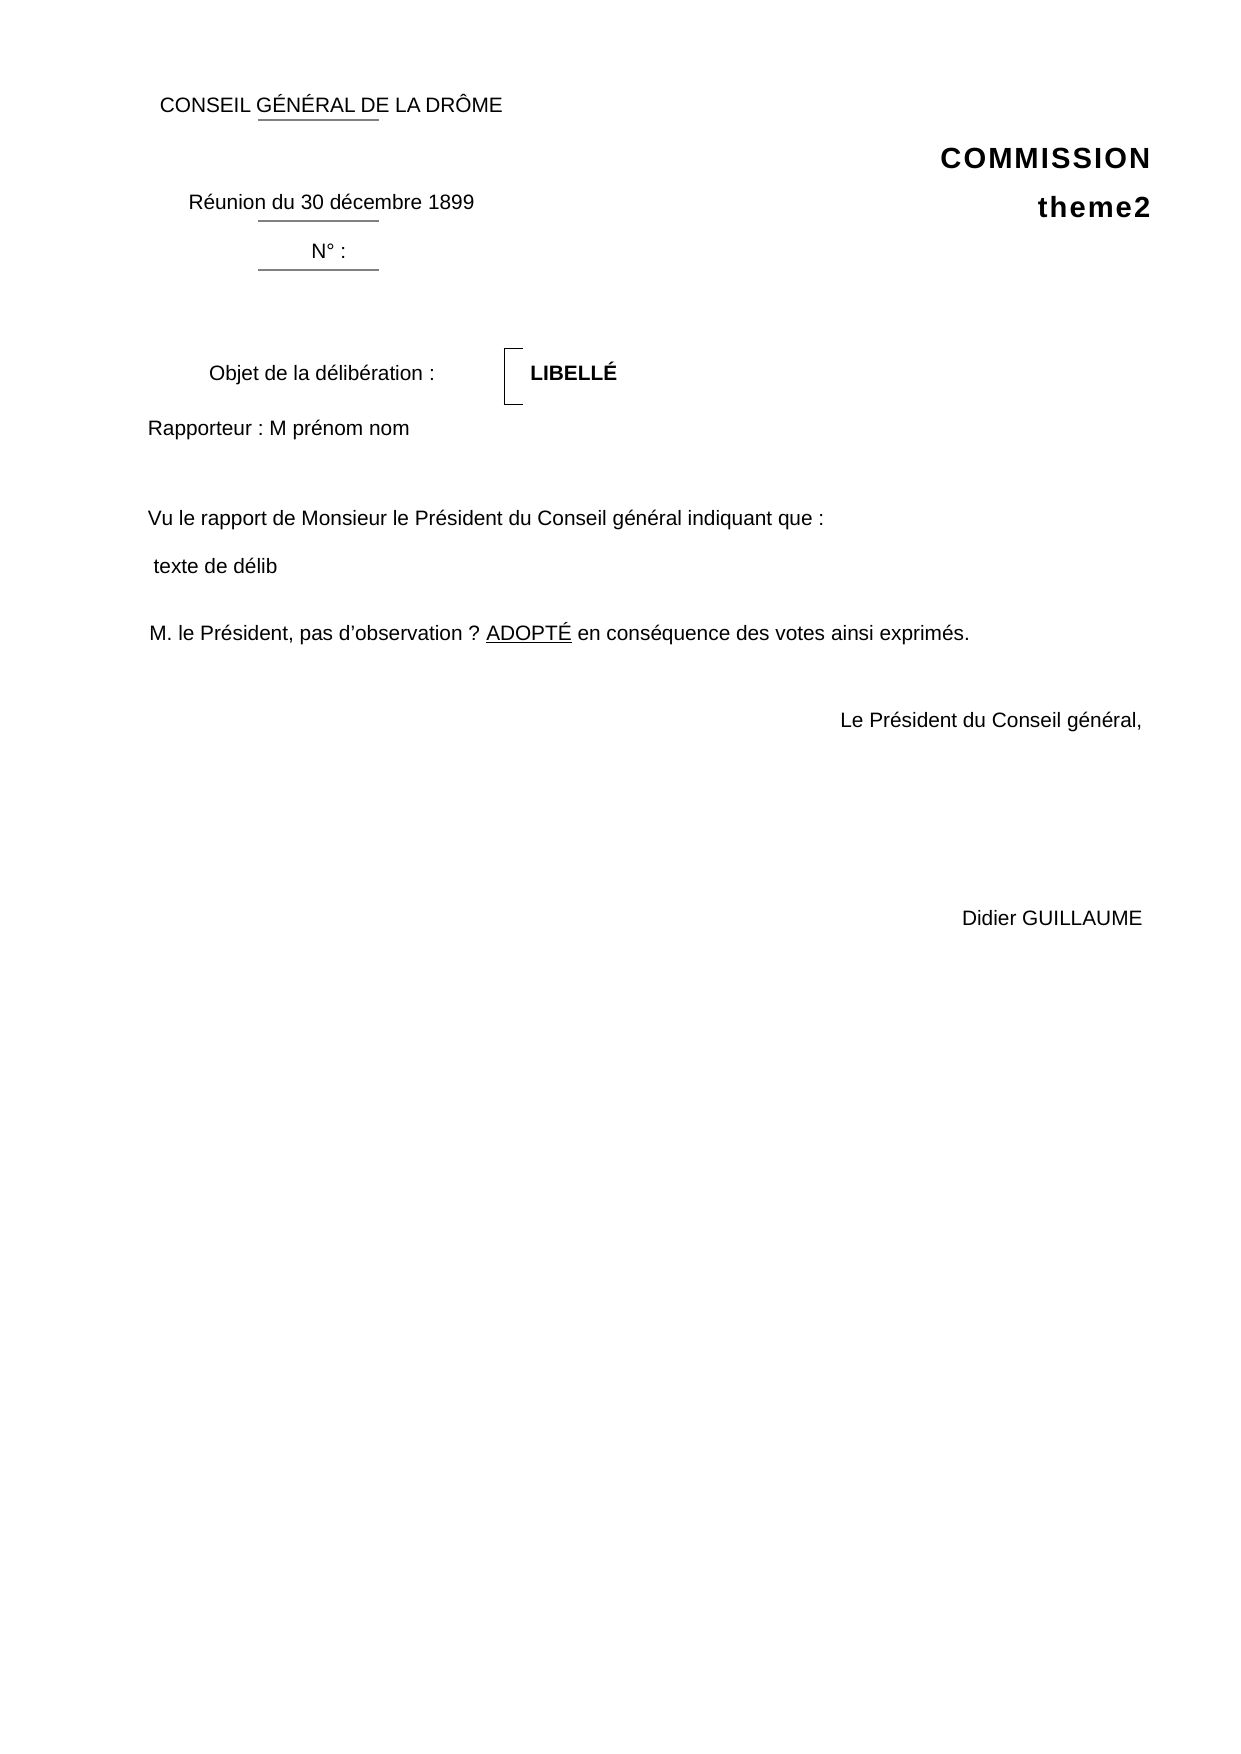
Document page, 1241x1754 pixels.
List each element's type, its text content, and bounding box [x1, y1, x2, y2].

table_header libellé [523, 348, 1143, 403]
table_cell [140, 141, 522, 189]
text texte de délib [148, 553, 1152, 577]
table_cell theme2 [523, 190, 1157, 287]
table_header [523, 89, 1157, 141]
table_header [505, 349, 523, 403]
table_cell Réunion du 30 décembre 1899 N° : [140, 190, 522, 287]
table_header M. le Président, pas d’observation ? ADOPTÉ en conséquence des votes ainsi exprimés. M. le Président, pas d’observation ? L'assemblée prend acte. [142, 597, 1149, 707]
table_header Objet de la délibération : [140, 348, 504, 403]
table_cell Le Président du Conseil général, Didier GUILLAUME [142, 708, 1149, 929]
table_cell COMMISSION [523, 141, 1157, 189]
table_cell Rapporteur : M prénom nom vu [140, 404, 1143, 482]
text Vu le rapport de Monsieur le Président du Conseil général indiquant que : [148, 506, 1152, 529]
table_header CONSEIL GÉNÉRAL DE LA DRÔME [140, 89, 522, 141]
